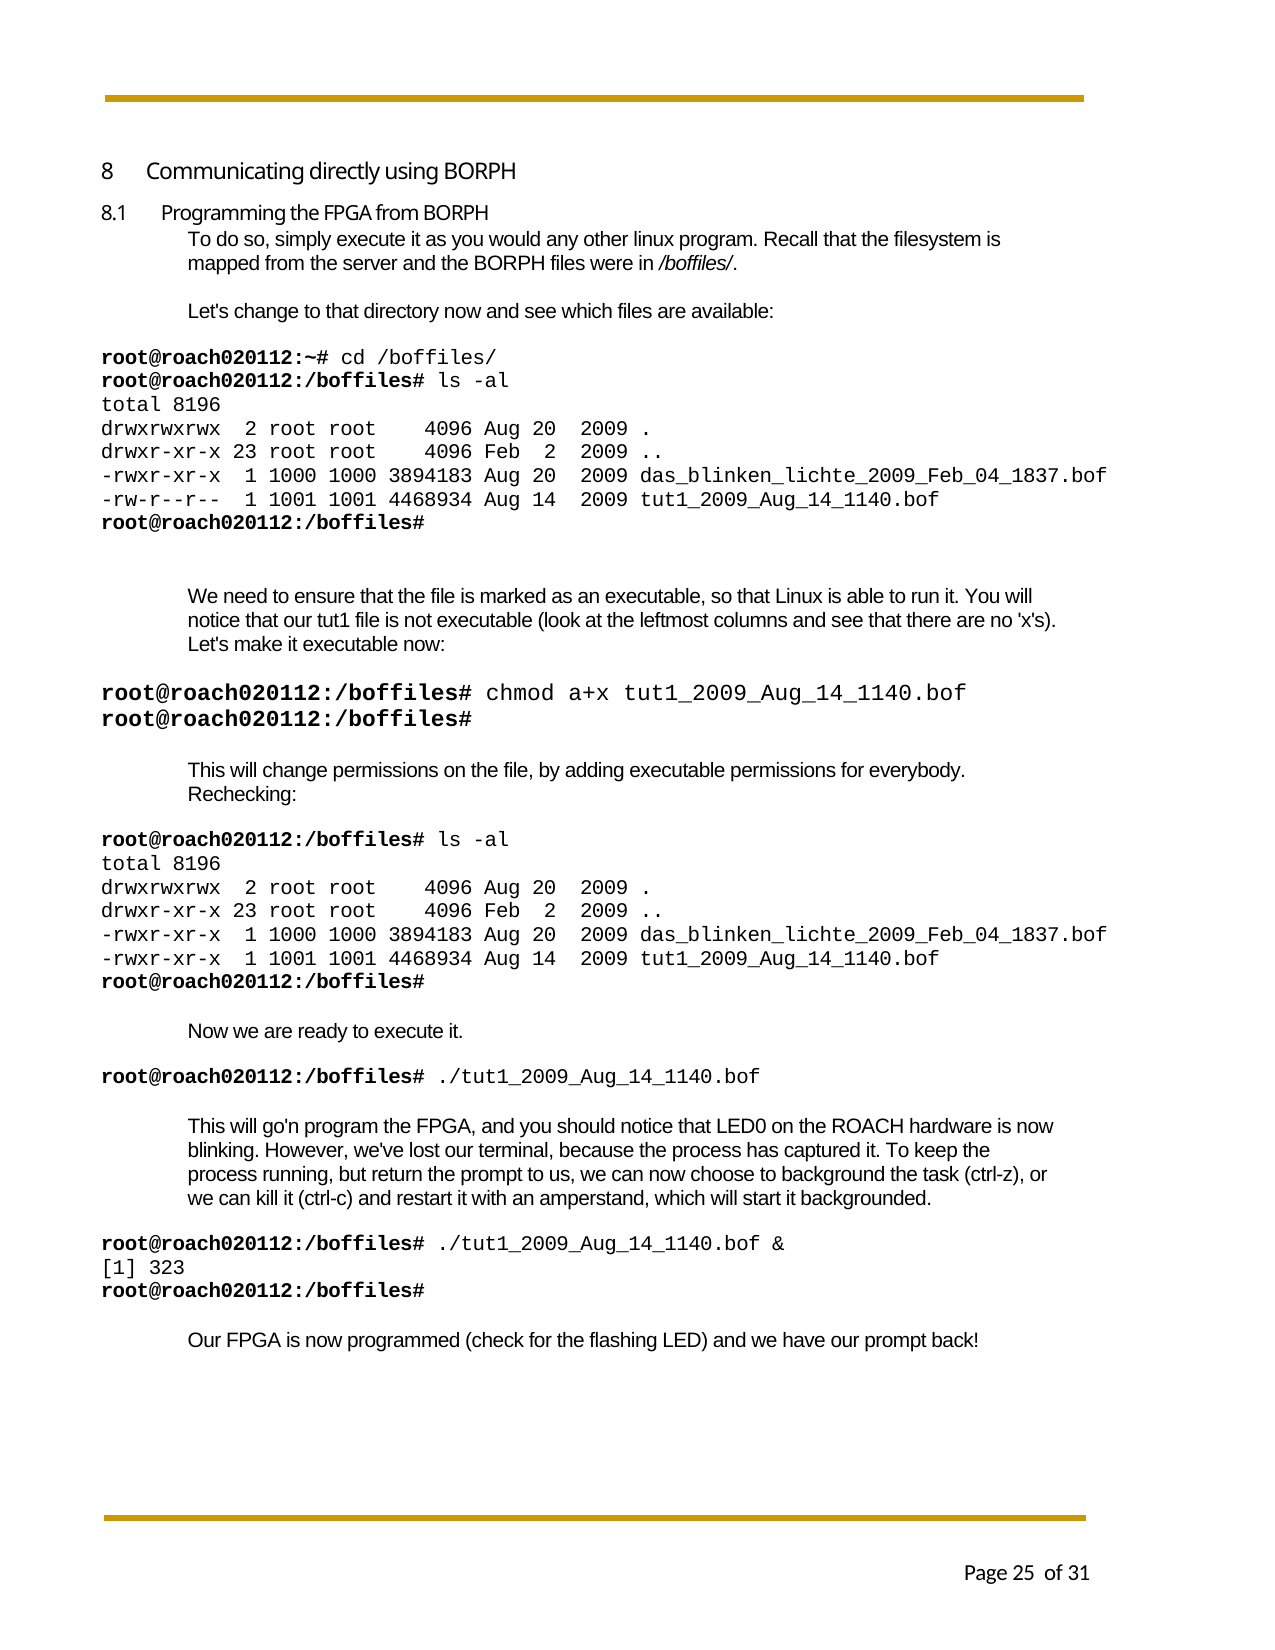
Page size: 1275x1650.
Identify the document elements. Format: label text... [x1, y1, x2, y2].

subtitle Communicating directly using BORPH [101, 155, 1062, 186]
text root@roach020112:/boffiles# ls -al [101, 829, 1149, 853]
text root@roach020112:/boffiles# ./tut1_2009_Aug_14_1140.bof [101, 1066, 1149, 1090]
text Now we are ready to execute it. [187, 1018, 1062, 1042]
text root@roach020112:/boffiles# [101, 512, 1062, 536]
text root@roach020112:~# cd /boffiles/ [101, 347, 1062, 370]
text drwxrwxrwx 2 root root 4096 Aug 20 2009 . [101, 877, 1149, 900]
text -rwxr-xr-x 1 1001 1001 4468934 Aug 14 2009 tut1_2009_Aug_14_1140.bof [101, 948, 1149, 971]
text drwxr-xr-x 23 root root 4096 Feb 2 2009 .. [101, 441, 1148, 465]
text drwxr-xr-x 23 root root 4096 Feb 2 2009 .. [101, 900, 1149, 924]
text total 8196 [101, 394, 1148, 418]
text This will change permissions on the file, by adding executable permissions for everybody. Rechecking: [187, 757, 1062, 805]
subtitle Programming the FPGA from BORPH [101, 198, 1062, 227]
text This will go'n program the FPGA, and you should notice that LED0 on the ROACH hardware is now blinking. However, we've lost our terminal, because the process has captured it. To keep the process running, but return the prompt to us, we can now choose to background the task (ctrl-z), or we can kill it (ctrl-c) and restart it with an amperstand, which will start it backgrounded. [187, 1113, 1062, 1209]
text -rw-r--r-- 1 1001 1001 4468934 Aug 14 2009 tut1_2009_Aug_14_1140.bof [101, 489, 1148, 512]
text root@roach020112:/boffiles# ./tut1_2009_Aug_14_1140.bof & [101, 1233, 1149, 1257]
text We need to ensure that the file is marked as an executable, so that Linux is able to run it. You will notice that our tut1 file is not executable (look at the leftmost columns and see that there are no 'x's). Let's make it executable now: [187, 584, 1062, 656]
text [1] 323 [101, 1257, 1149, 1281]
text Let's change to that directory now and see which files are available: [187, 299, 1062, 323]
text root@roach020112:/boffiles# [101, 708, 1211, 733]
text To do so, simply execute it as you would any other linux program. Recall that the filesystem is mapped from the server and the BORPH files were in /boffiles/. [187, 227, 1062, 275]
text root@roach020112:/boffiles# [101, 1281, 1149, 1304]
text total 8196 [101, 853, 1149, 877]
text -rwxr-xr-x 1 1000 1000 3894183 Aug 20 2009 das_blinken_lichte_2009_Feb_04_1837.bof [101, 465, 1148, 489]
text -rwxr-xr-x 1 1000 1000 3894183 Aug 20 2009 das_blinken_lichte_2009_Feb_04_1837.bof [101, 924, 1149, 948]
text root@roach020112:/boffiles# ls -al [101, 370, 1062, 394]
text drwxrwxrwx 2 root root 4096 Aug 20 2009 . [101, 418, 1148, 441]
text root@roach020112:/boffiles# [101, 971, 1149, 995]
text root@roach020112:/boffiles# chmod a+x tut1_2009_Aug_14_1140.bof [101, 682, 1211, 708]
text Our FPGA is now programmed (check for the flashing LED) and we have our prompt back! [187, 1328, 1062, 1352]
